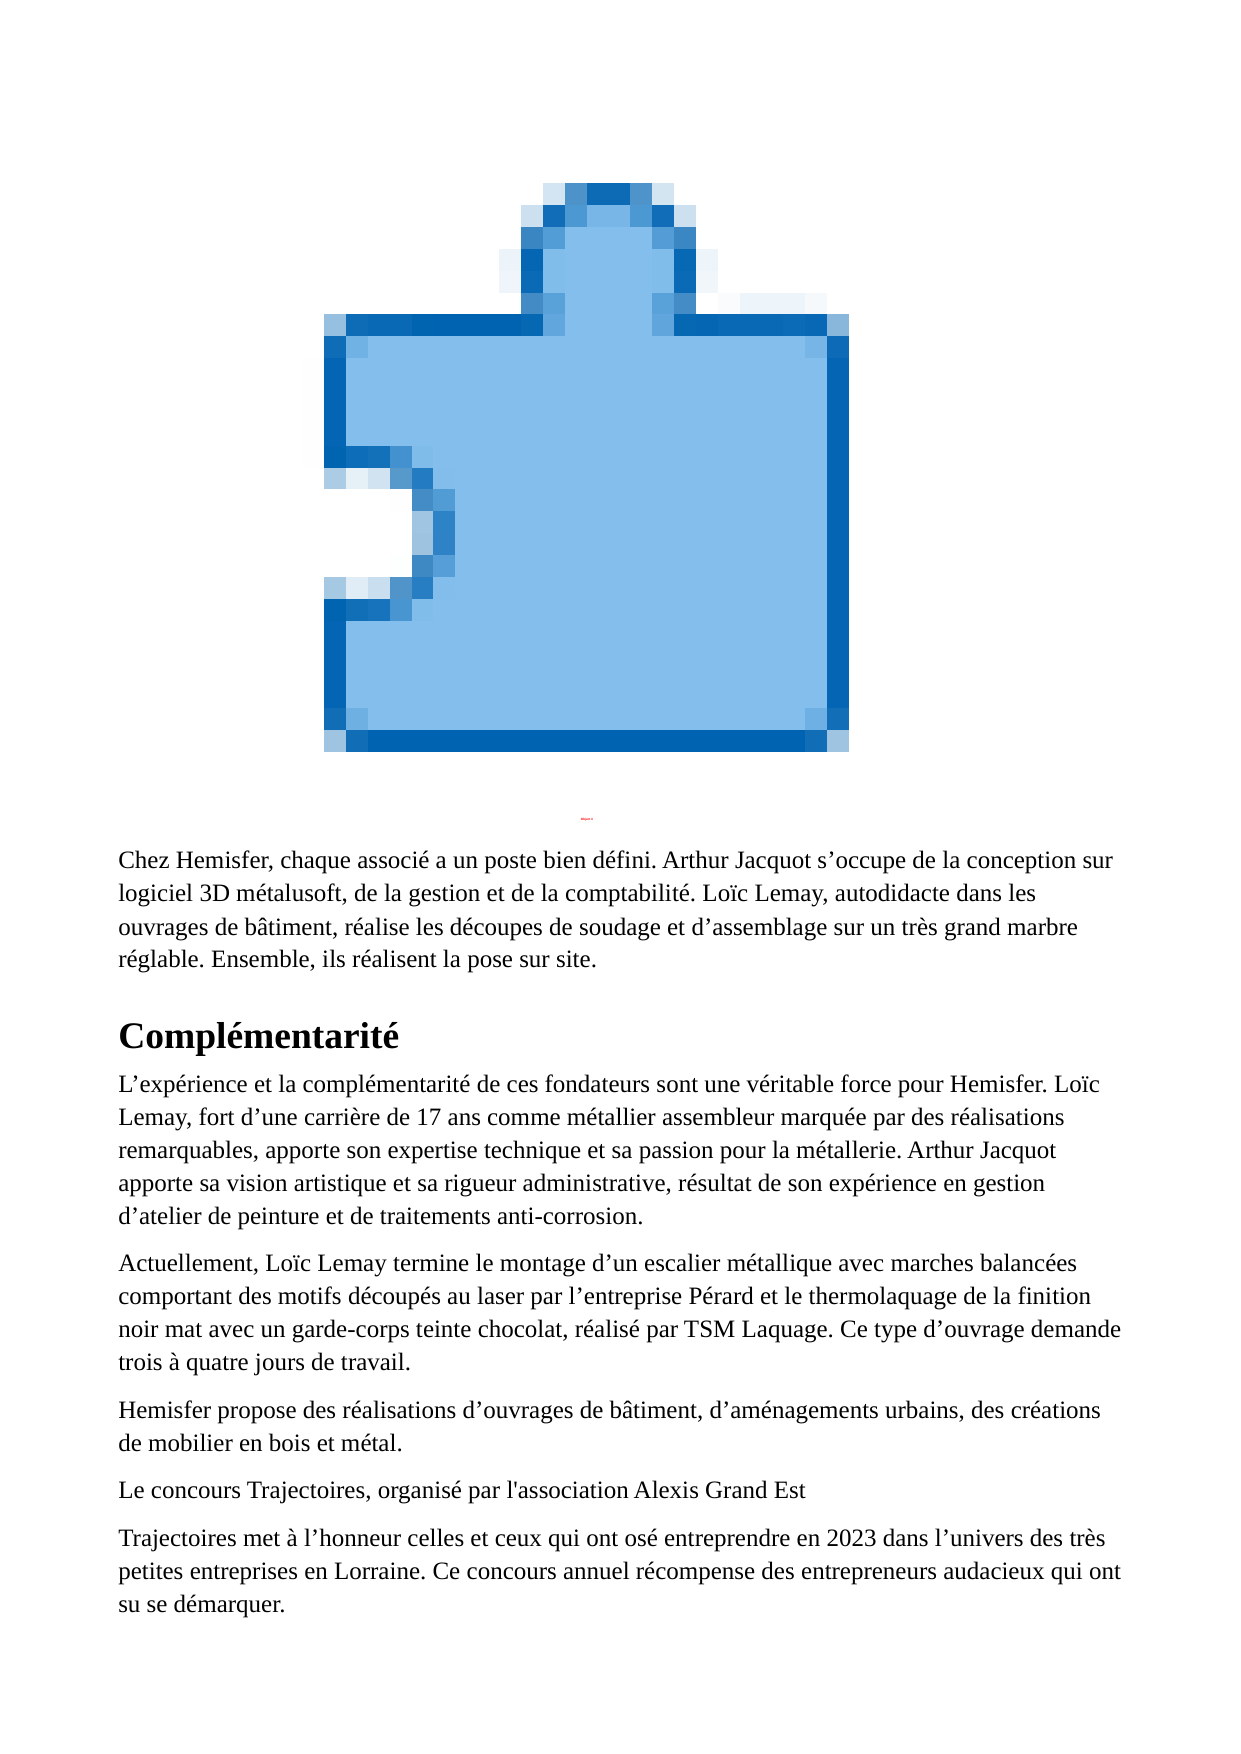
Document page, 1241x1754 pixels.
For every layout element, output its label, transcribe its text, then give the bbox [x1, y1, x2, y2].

text Hemisfer propose des réalisations d’ouvrages de bâtiment, d’aménagements urbains, des créations de mobilier en bois et métal. [118, 1395, 1122, 1457]
text Le concours Trajectoires, organisé par l'association Alexis Grand Est [118, 1476, 1122, 1504]
text Chez Hemisfer, chaque associé a un poste bien défini. Arthur Jacquot s’occupe de la conception sur logiciel 3D métalusoft, de la gestion et de la comptabilité. Loïc Lemay, autodidacte dans les ouvrages de bâtiment, réalise les découpes de soudage et d’assemblage sur un très grand marbre réglable. Ensemble, ils réalisent la pose sur site. [118, 846, 1122, 973]
text L’expérience et la complémentarité de ces fondateurs sont une véritable force pour Hemisfer. Loïc Lemay, fort d’une carrière de 17 ans comme métallier assembleur marquée par des réalisations remarquables, apporte son expertise technique et sa passion pour la métallerie. Arthur Jacquot apporte sa vision artistique et sa rigueur administrative, résultat de son expérience en gestion d’atelier de peinture et de traitements anti-corrosion. [118, 1069, 1122, 1229]
text Actuellement, Loïc Lemay termine le montage d’un escalier métallique avec marches balancées comportant des motifs découpés au laser par l’entreprise Pérard et le thermolaquage de la finition noir mat avec un garde-corps teinte chocolat, réalisé par TSM Laquage. Ce type d’ouvrage demande trois à quatre jours de travail. [118, 1248, 1122, 1376]
subtitle Complémentarité [118, 1013, 1122, 1056]
text Trajectoires met à l’honneur celles et ceux qui ont osé entreprendre en 2023 dans l’univers des très petites entreprises en Lorraine. Ce concours annuel récompense des entrepreneurs audacieux qui ont su se démarquer. [118, 1523, 1122, 1618]
